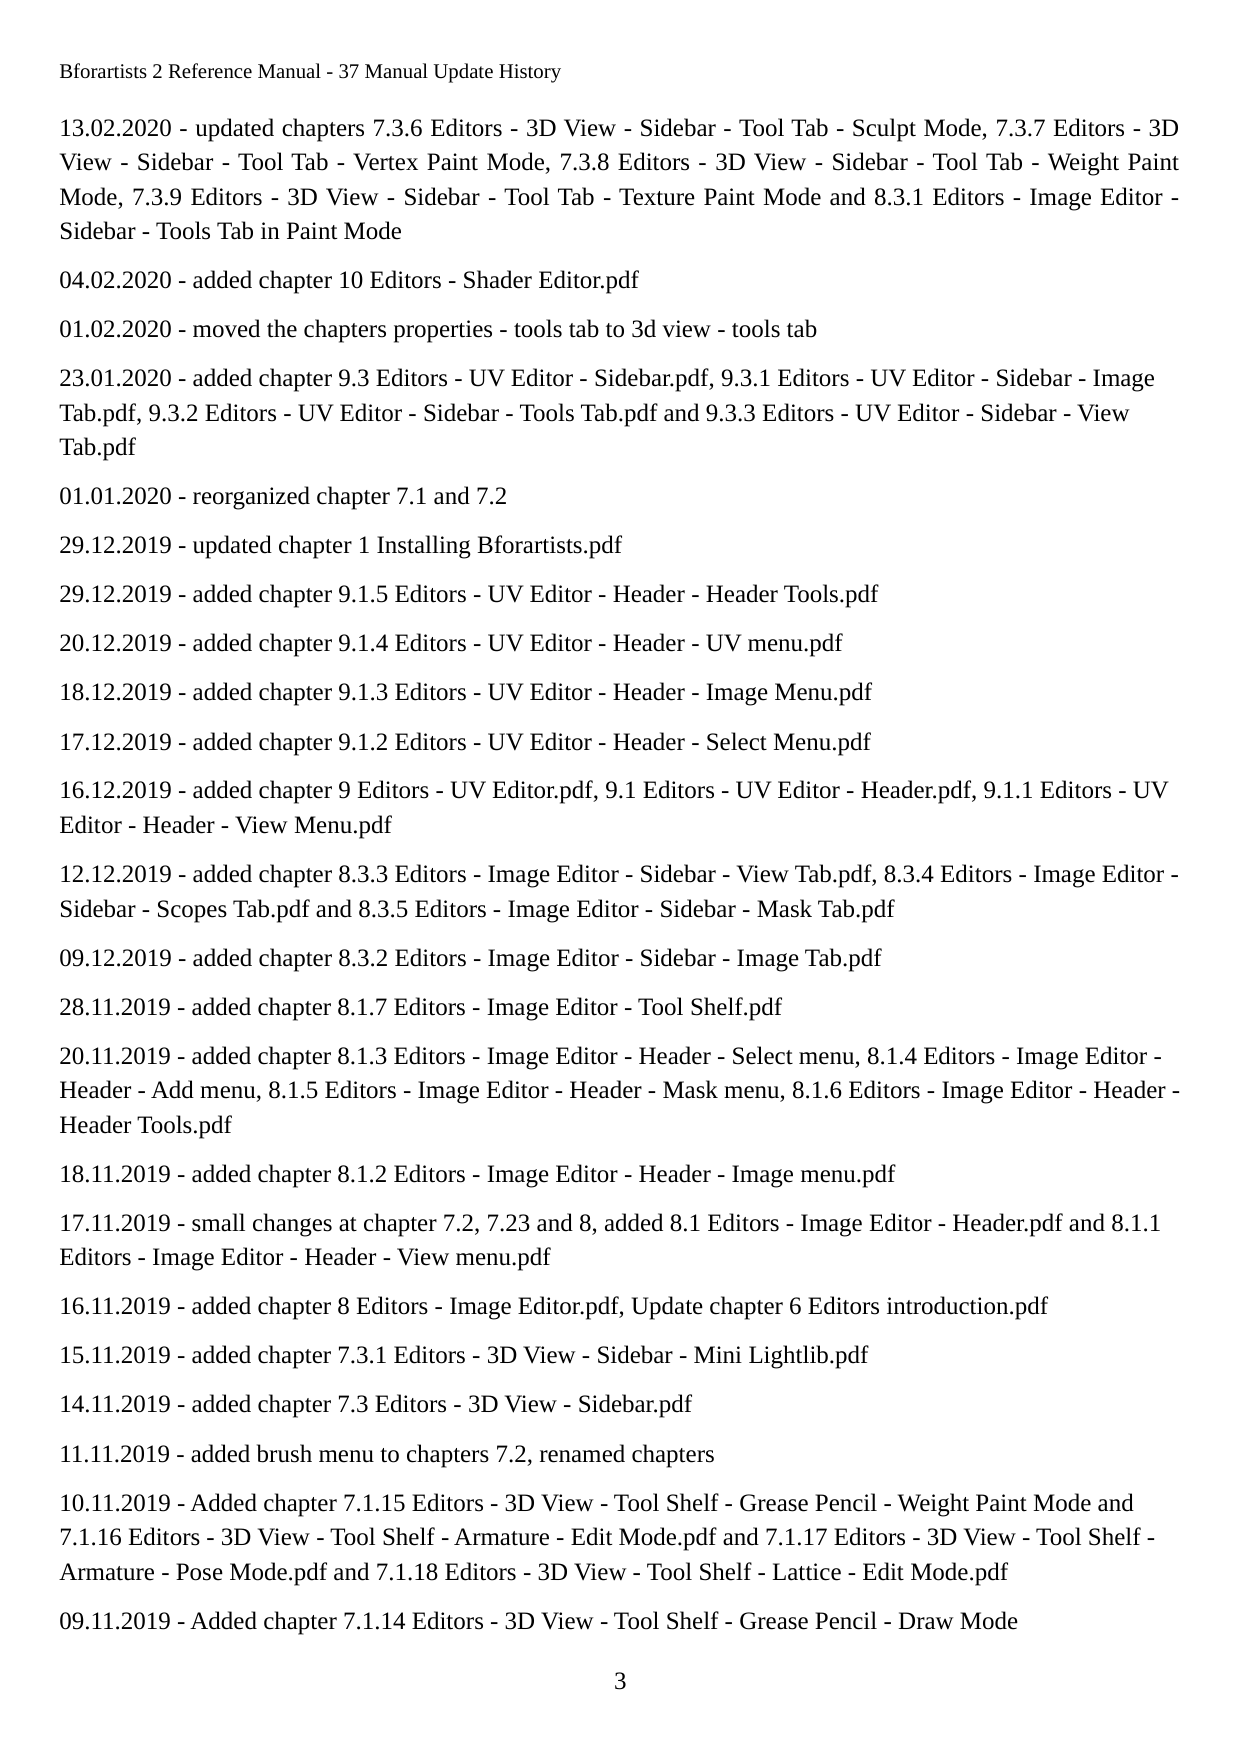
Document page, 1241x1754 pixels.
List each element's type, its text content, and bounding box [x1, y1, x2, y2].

text 28.11.2019 - added chapter 8.1.7 Editors - Image Editor - Tool Shelf.pdf [59, 992, 1181, 1021]
text 14.11.2019 - added chapter 7.3 Editors - 3D View - Sidebar.pdf [59, 1389, 1181, 1418]
text 11.11.2019 - added brush menu to chapters 7.2, renamed chapters [59, 1439, 1181, 1467]
text 01.02.2020 - moved the chapters properties - tools tab to 3d view - tools tab [59, 314, 1181, 343]
text 23.01.2020 - added chapter 9.3 Editors - UV Editor - Sidebar.pdf, 9.3.1 Editors - UV Editor - Sidebar - Image Tab.pdf, 9.3.2 Editors - UV Editor - Sidebar - Tools Tab.pdf and 9.3.3 Editors - UV Editor - Sidebar - View Tab.pdf [59, 363, 1181, 461]
text 29.12.2019 - added chapter 9.1.5 Editors - UV Editor - Header - Header Tools.pdf [59, 579, 1181, 608]
text 20.12.2019 - added chapter 9.1.4 Editors - UV Editor - Header - UV menu.pdf [59, 628, 1181, 657]
text 17.11.2019 - small changes at chapter 7.2, 7.23 and 8, added 8.1 Editors - Image Editor - Header.pdf and 8.1.1 Editors - Image Editor - Header - View menu.pdf [59, 1208, 1181, 1271]
text 16.11.2019 - added chapter 8 Editors - Image Editor.pdf, Update chapter 6 Editors introduction.pdf [59, 1291, 1181, 1320]
text 13.02.2020 - updated chapters 7.3.6 Editors - 3D View - Sidebar - Tool Tab - Sculpt Mode, 7.3.7 Editors - 3D View - Sidebar - Tool Tab - Vertex Paint Mode, 7.3.8 Editors - 3D View - Sidebar - Tool Tab - Weight Paint Mode, 7.3.9 Editors - 3D View - Sidebar - Tool Tab - Texture Paint Mode and 8.3.1 Editors - Image Editor - Sidebar - Tools Tab in Paint Mode [59, 113, 1181, 245]
text 01.01.2020 - reorganized chapter 7.1 and 7.2 [59, 481, 1181, 510]
text 09.12.2019 - added chapter 8.3.2 Editors - Image Editor - Sidebar - Image Tab.pdf [59, 943, 1181, 971]
text 15.11.2019 - added chapter 7.3.1 Editors - 3D View - Sidebar - Mini Lightlib.pdf [59, 1341, 1181, 1369]
text 10.11.2019 - Added chapter 7.1.15 Editors - 3D View - Tool Shelf - Grease Pencil - Weight Paint Mode and 7.1.16 Editors - 3D View - Tool Shelf - Armature - Edit Mode.pdf and 7.1.17 Editors - 3D View - Tool Shelf - Armature - Pose Mode.pdf and 7.1.18 Editors - 3D View - Tool Shelf - Lattice - Edit Mode.pdf [59, 1488, 1181, 1585]
text 29.12.2019 - updated chapter 1 Installing Bforartists.pdf [59, 530, 1181, 559]
text 17.12.2019 - added chapter 9.1.2 Editors - UV Editor - Header - Select Menu.pdf [59, 727, 1181, 755]
text 18.12.2019 - added chapter 9.1.3 Editors - UV Editor - Header - Image Menu.pdf [59, 677, 1181, 706]
text 16.12.2019 - added chapter 9 Editors - UV Editor.pdf, 9.1 Editors - UV Editor - Header.pdf, 9.1.1 Editors - UV Editor - Header - View Menu.pdf [59, 776, 1181, 839]
text 09.11.2019 - Added chapter 7.1.14 Editors - 3D View - Tool Shelf - Grease Pencil - Draw Mode [59, 1606, 1181, 1634]
text 12.12.2019 - added chapter 8.3.3 Editors - Image Editor - Sidebar - View Tab.pdf, 8.3.4 Editors - Image Editor - Sidebar - Scopes Tab.pdf and 8.3.5 Editors - Image Editor - Sidebar - Mask Tab.pdf [59, 859, 1181, 922]
text 04.02.2020 - added chapter 10 Editors - Shader Editor.pdf [59, 265, 1181, 294]
text 20.11.2019 - added chapter 8.1.3 Editors - Image Editor - Header - Select menu, 8.1.4 Editors - Image Editor - Header - Add menu, 8.1.5 Editors - Image Editor - Header - Mask menu, 8.1.6 Editors - Image Editor - Header - Header Tools.pdf [59, 1041, 1181, 1138]
text 18.11.2019 - added chapter 8.1.2 Editors - Image Editor - Header - Image menu.pdf [59, 1159, 1181, 1188]
